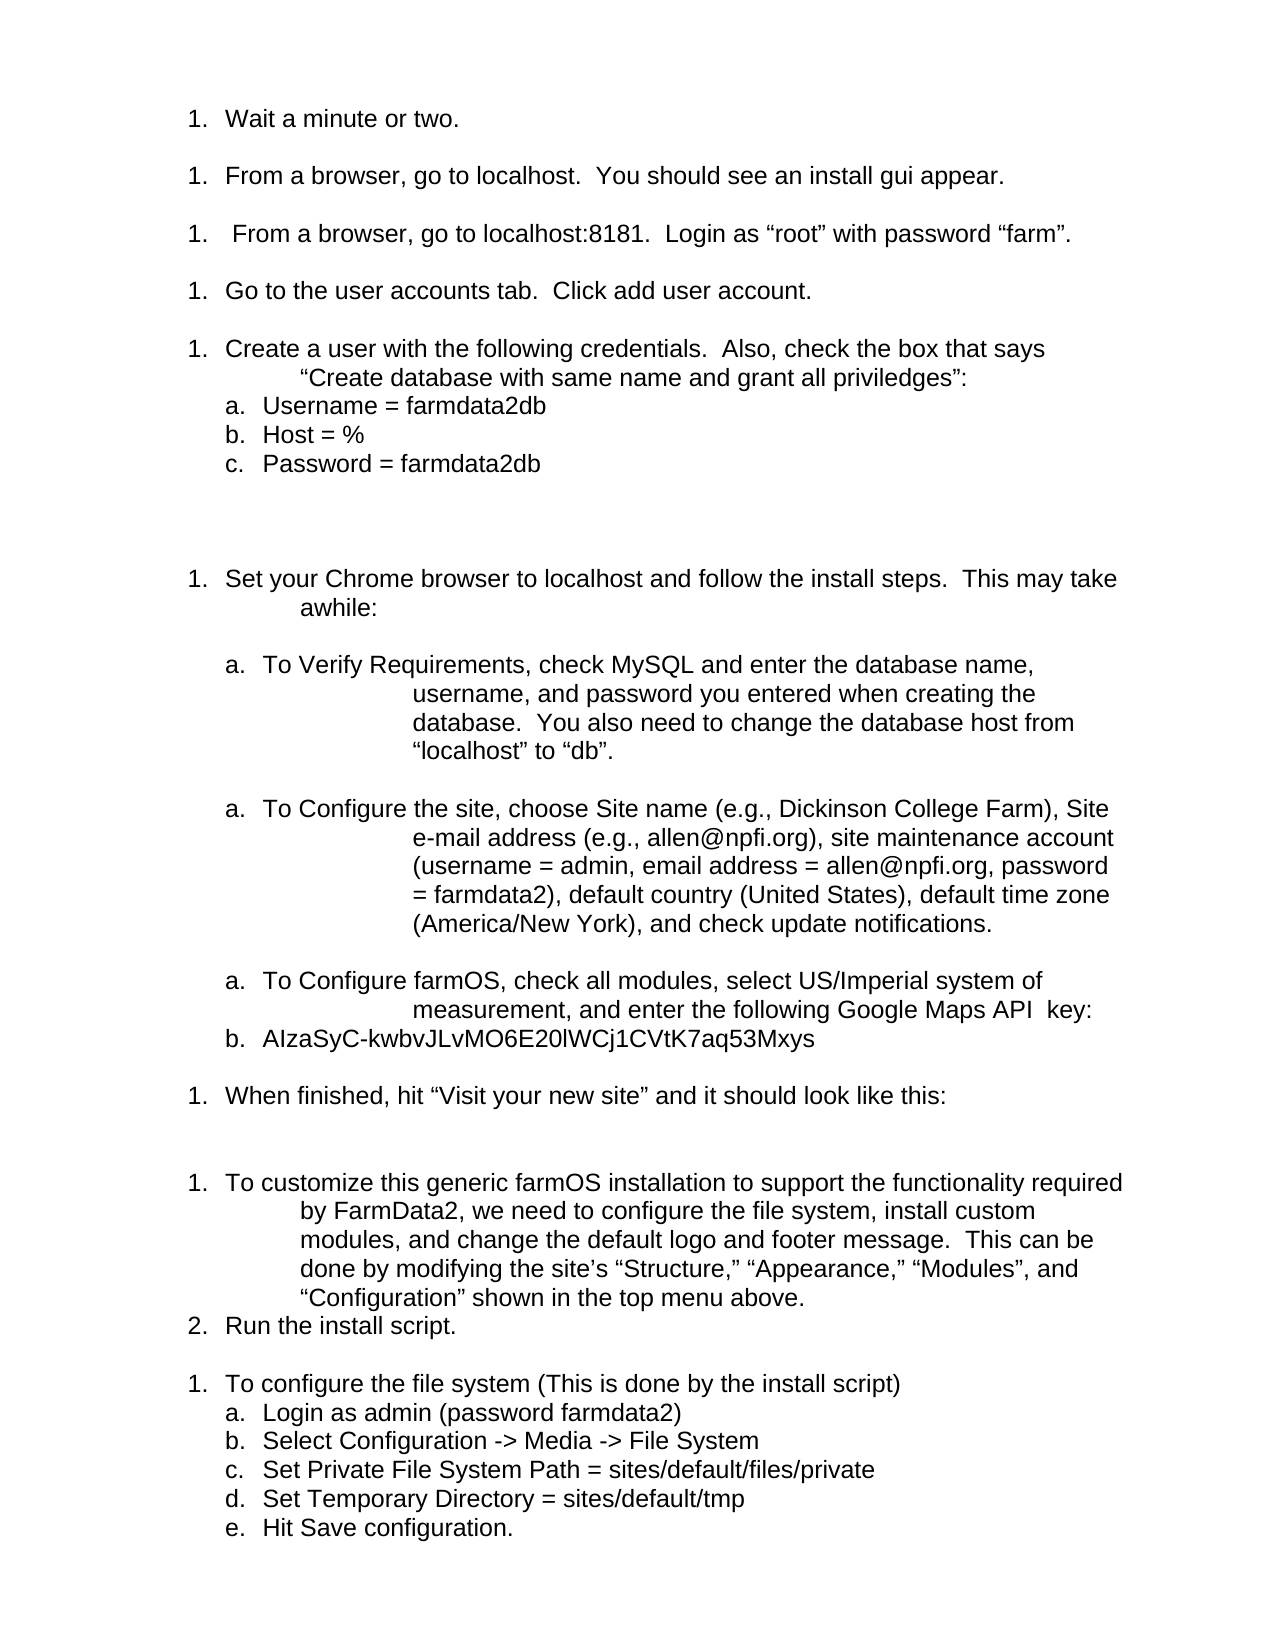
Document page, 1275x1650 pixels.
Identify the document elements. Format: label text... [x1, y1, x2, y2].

list From a browser, go to localhost. You should see an install gui appear. [187, 161, 1125, 190]
list To Configure the site, choose Site name (e.g., Dickinson College Farm), Site e-mail address (e.g., allen@npfi.org), site maintenance account (username = admin, email address = allen@npfi.org, password = farmdata2), default country (United States), default time zone (America/New York), and check update notifications. [225, 794, 1125, 937]
list Select Configuration -> Media -> File System [225, 1426, 1125, 1455]
list Login as admin (password farmdata2) [225, 1397, 1125, 1426]
list Hit Save configuration. [225, 1512, 1125, 1541]
list To Configure farmOS, check all modules, select US/Imperial system of measurement, and enter the following Google Maps API key: [225, 966, 1125, 1024]
list Host = % [225, 420, 1125, 449]
list Create a user with the following credentials. Also, check the box that says “Create database with same name and grant all priviledges”: [187, 334, 1125, 391]
list To Verify Requirements, check MySQL and enter the database name, username, and password you entered when creating the database. You also need to change the database host from “localhost” to “db”. [225, 650, 1125, 765]
list Username = farmdata2db [225, 391, 1125, 420]
list Run the install script. [187, 1311, 1125, 1340]
list Set your Chrome browser to localhost and follow the install steps. This may take awhile: [187, 564, 1125, 621]
list To customize this generic farmOS installation to support the functionality required by FarmData2, we need to configure the file system, install custom modules, and change the default logo and footer message. This can be done by modifying the site’s “Structure,” “Appearance,” “Modules”, and “Configuration” shown in the top menu above. [187, 1167, 1125, 1311]
list Password = farmdata2db [225, 449, 1125, 477]
list Set Temporary Directory = sites/default/tmp [225, 1484, 1125, 1512]
list Wait a minute or two. [187, 104, 1125, 132]
list To configure the file system (This is done by the install script) [187, 1369, 1125, 1397]
list AIzaSyC-kwbvJLvMO6E20lWCj1CVtK7aq53Mxys [225, 1024, 1125, 1052]
list Set Private File System Path = sites/default/files/private [225, 1455, 1125, 1484]
list Go to the user accounts tab. Click add user account. [187, 276, 1125, 305]
list From a browser, go to localhost:8181. Login as “root” with password “farm”. [187, 219, 1125, 247]
list When finished, hit “Visit your new site” and it should look like this: [187, 1081, 1125, 1110]
